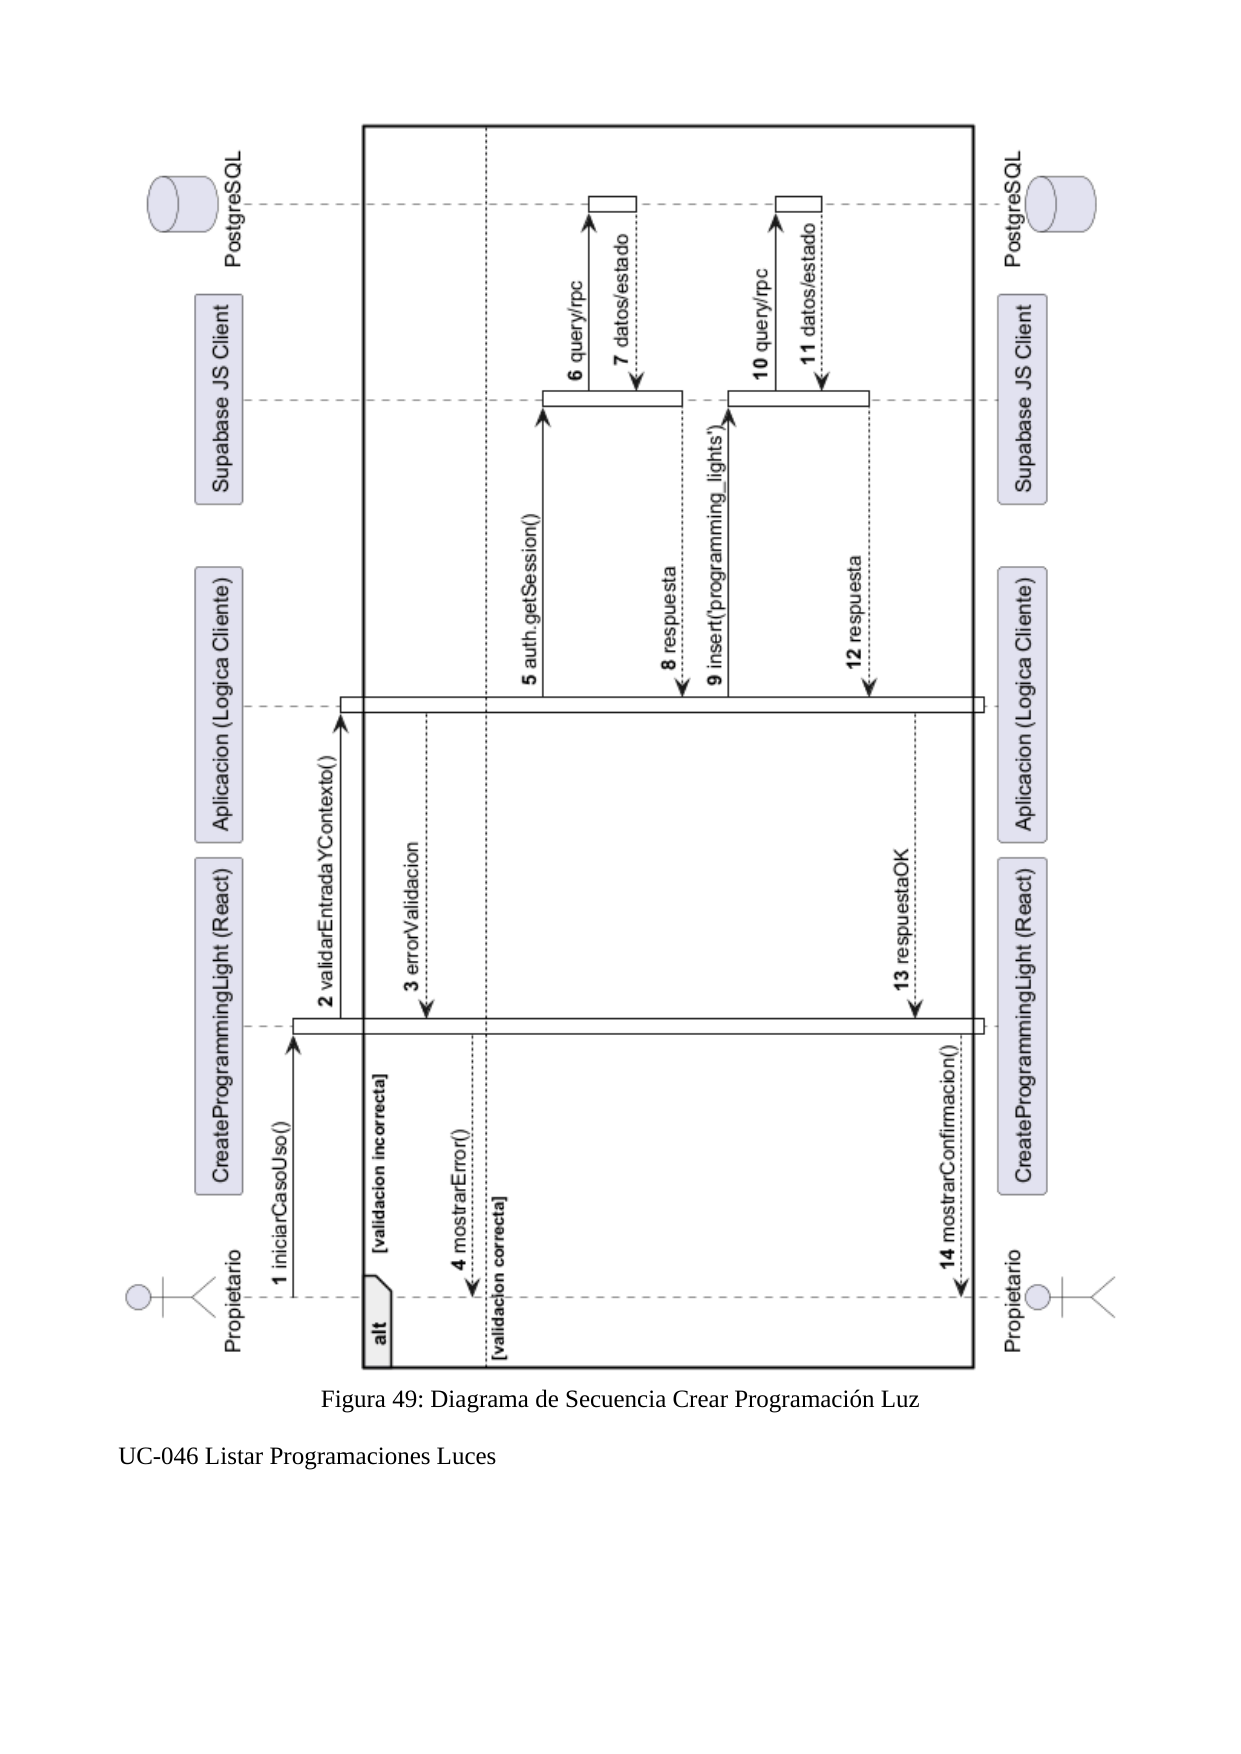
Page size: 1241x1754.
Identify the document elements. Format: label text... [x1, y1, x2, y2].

text UC-046 Listar Programaciones Luces [118, 1441, 1122, 1470]
text Figura 49: Diagrama de Secuencia Crear Programación Luz [118, 1384, 1122, 1412]
picture [118, 118, 1123, 1384]
